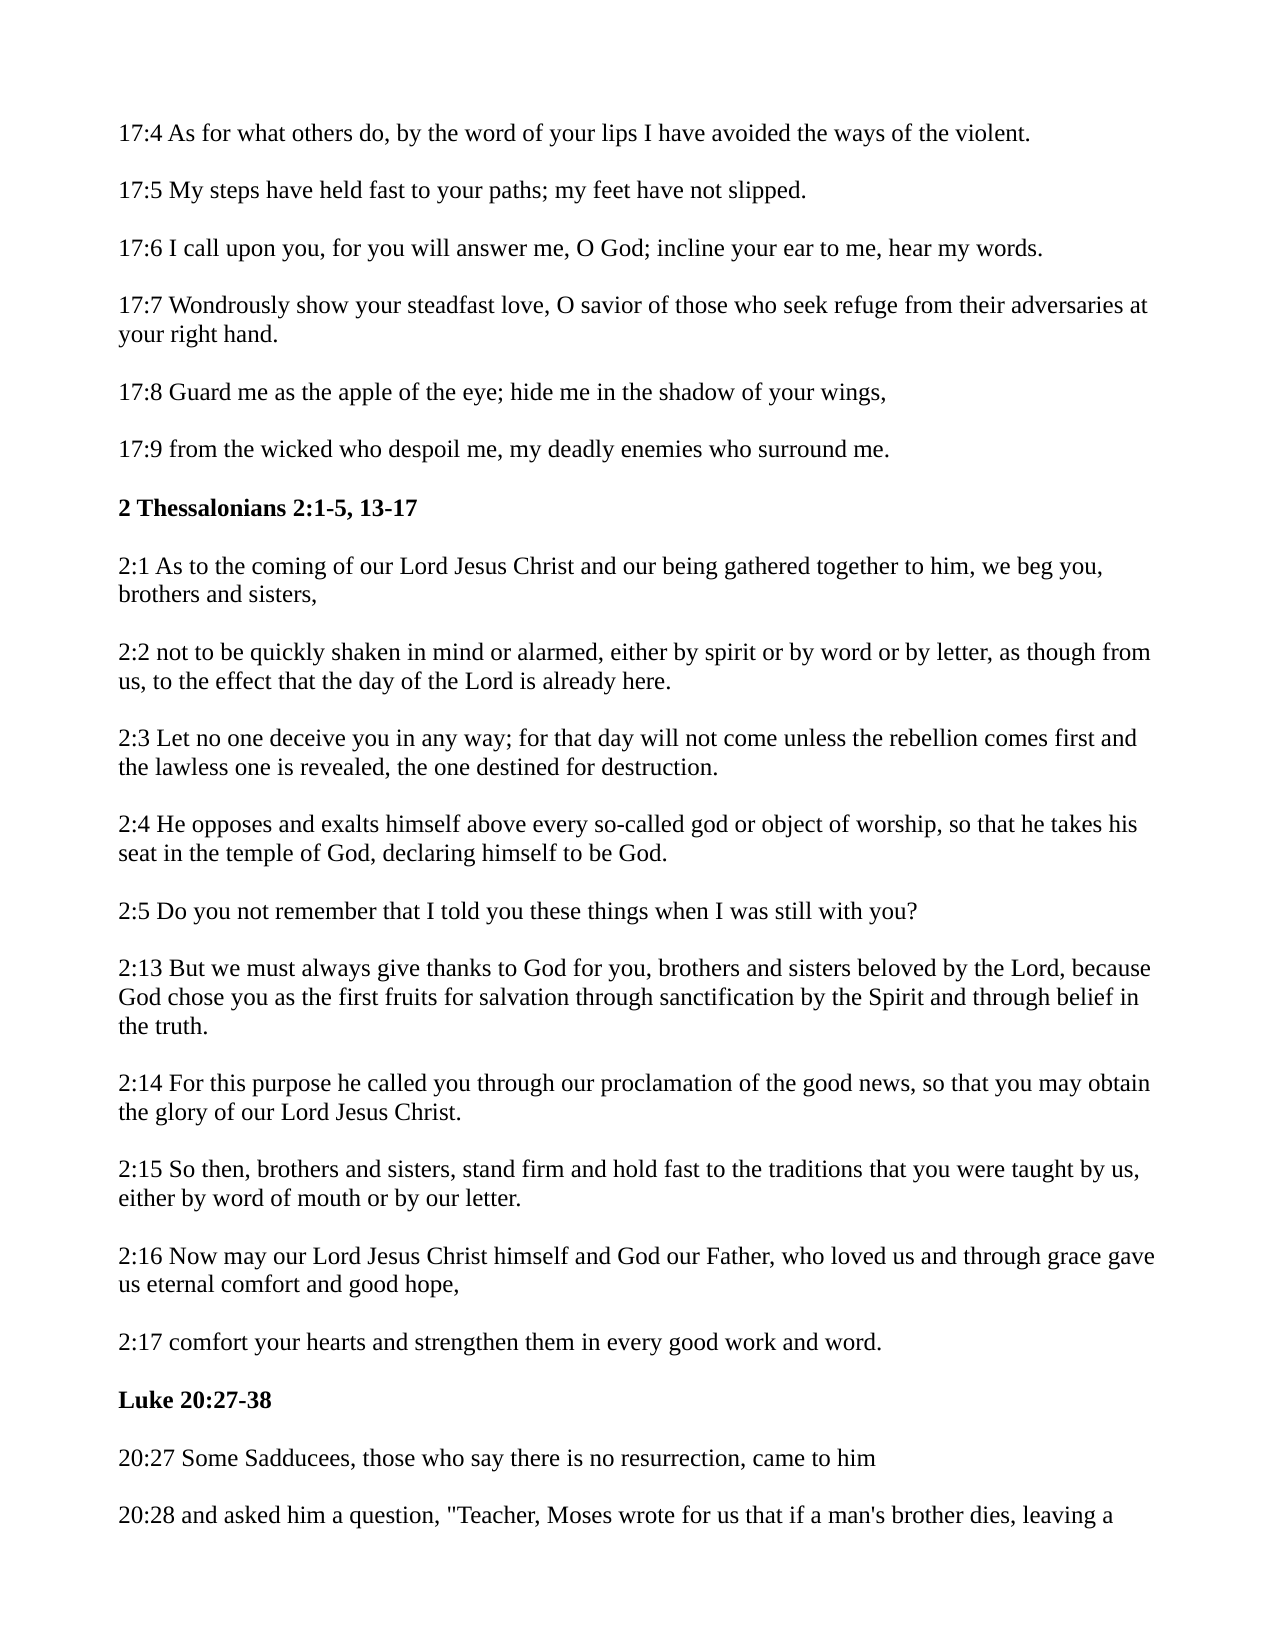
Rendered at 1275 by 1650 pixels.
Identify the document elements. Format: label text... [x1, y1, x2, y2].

text 2 Thessalonians 2:1-5, 13-17 [118, 493, 1157, 521]
text 20:27 Some Sadducees, those who say there is no resurrection, came to him 20:28 and asked him a question, "Teacher, Moses wrote for us that if a man's brother dies, leaving a [118, 1414, 1157, 1529]
text 2:1 As to the coming of our Lord Jesus Christ and our being gathered together to him, we beg you, brothers and sisters, 2:2 not to be quickly shaken in mind or alarmed, either by spirit or by word or by letter, as though from us, to the effect that the day of the Lord is already here. 2:3 Let no one deceive you in any way; for that day will not come unless the rebellion comes first and the lawless one is revealed, the one destined for destruction. 2:4 He opposes and exalts himself above every so-called god or object of worship, so that he takes his seat in the temple of God, declaring himself to be God. 2:5 Do you not remember that I told you these things when I was still with you? 2:13 But we must always give thanks to God for you, brothers and sisters beloved by the Lord, because God chose you as the first fruits for salvation through sanctification by the Spirit and through belief in the truth. 2:14 For this purpose he called you through our proclamation of the good news, so that you may obtain the glory of our Lord Jesus Christ. 2:15 So then, brothers and sisters, stand firm and hold fast to the traditions that you were taught by us, either by word of mouth or by our letter. 2:16 Now may our Lord Jesus Christ himself and God our Father, who loved us and through grace gave us eternal comfort and good hope, 2:17 comfort your hearts and strengthen them in every good work and word. [118, 551, 1157, 1356]
text Luke 20:27-38 [118, 1385, 1157, 1414]
text 17:4 As for what others do, by the word of your lips I have avoided the ways of the violent. 17:5 My steps have held fast to your paths; my feet have not slipped. 17:6 I call upon you, for you will answer me, O God; incline your ear to me, hear my words. 17:7 Wondrously show your steadfast love, O savior of those who seek refuge from their adversaries at your right hand. 17:8 Guard me as the apple of the eye; hide me in the shadow of your wings, 17:9 from the wicked who despoil me, my deadly enemies who surround me. [118, 118, 1157, 463]
